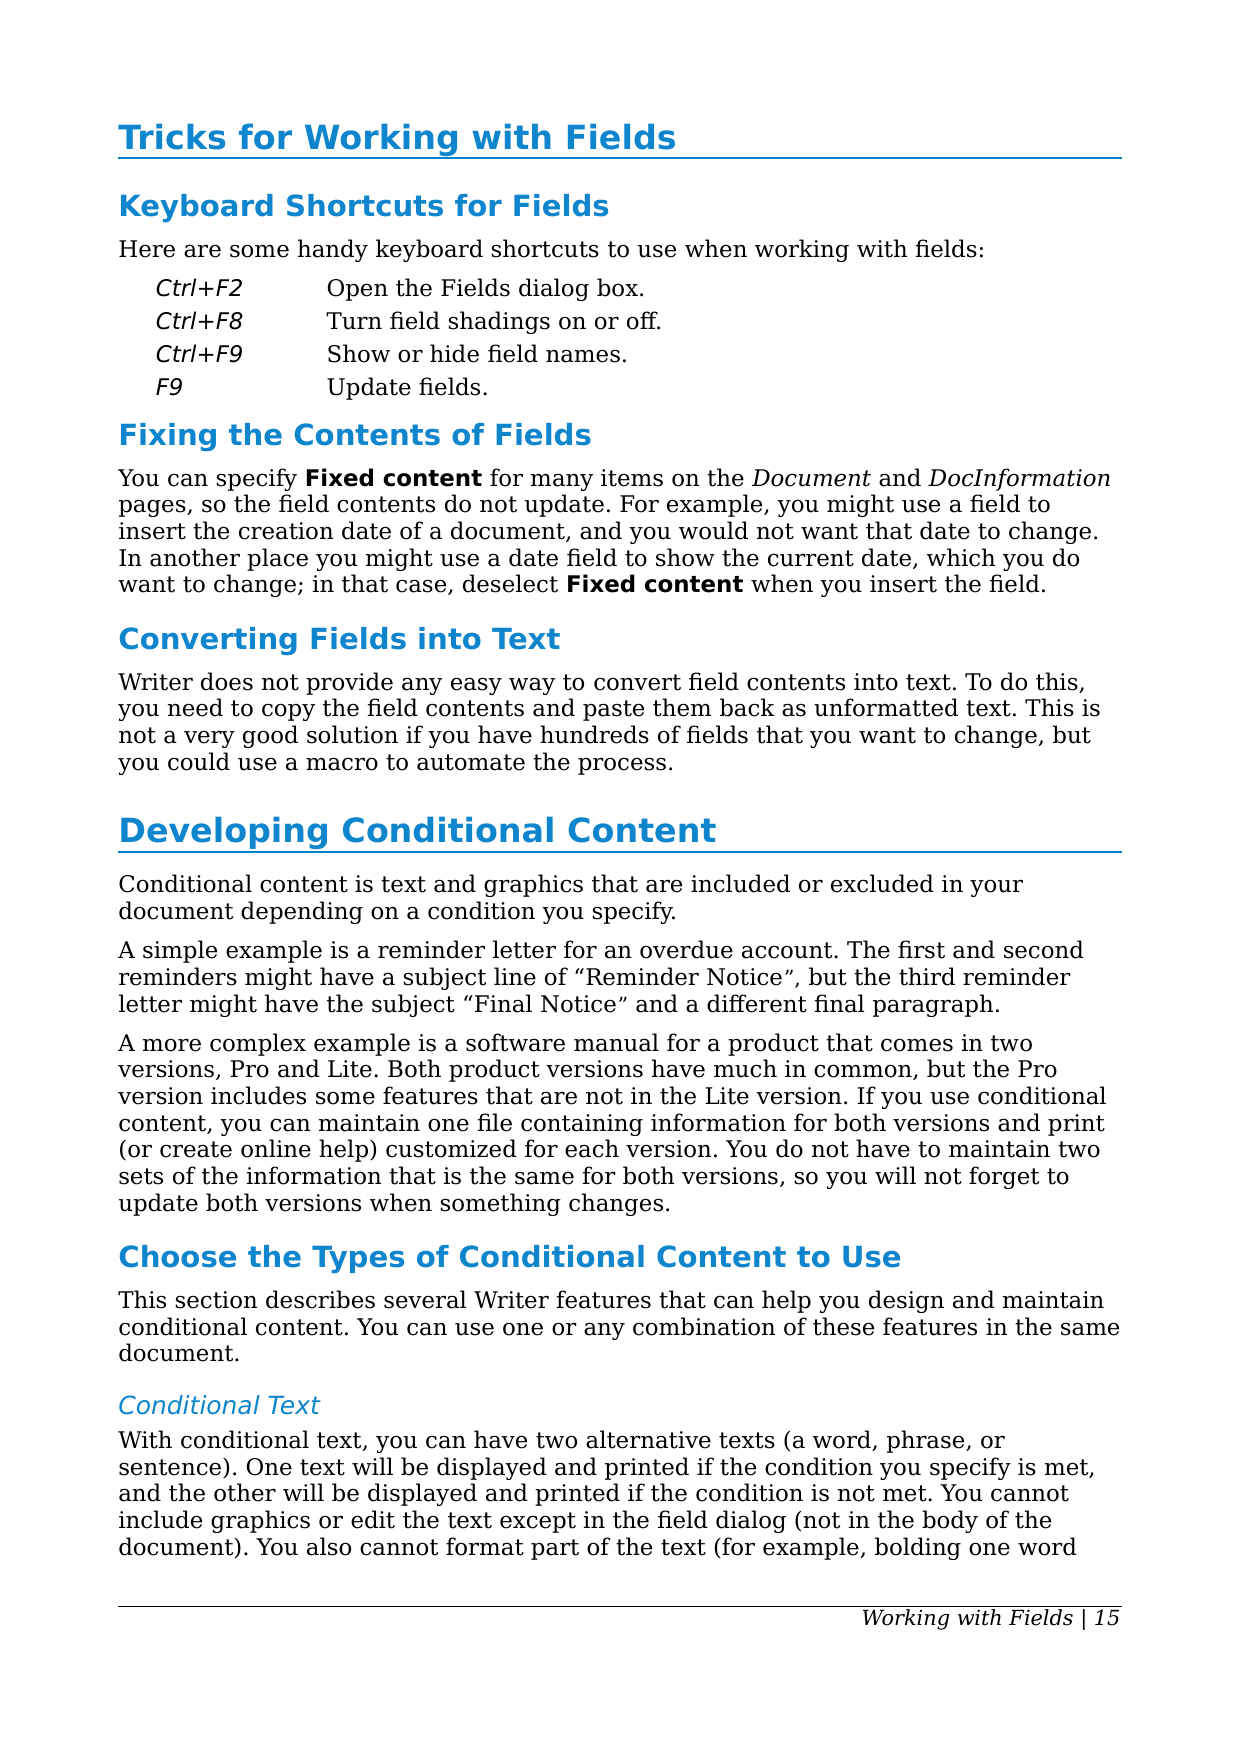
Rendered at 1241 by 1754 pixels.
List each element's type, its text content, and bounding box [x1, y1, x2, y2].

text With conditional text, you can have two alternative texts (a word, phrase, or sentence). One text will be displayed and printed if the condition you specify is met, and the other will be displayed and printed if the condition is not met. You cannot include graphics or edit the text except in the field dialog (not in the body of the document). You also cannot format part of the text (for example, bolding one word [118, 1427, 1122, 1560]
list Ctrl+F9 Show or hide field names. [156, 341, 1122, 368]
text Conditional content is text and graphics that are included or excluded in your document depending on a condition you specify. [118, 872, 1122, 925]
subtitle Conditional Text [118, 1391, 1122, 1421]
subtitle Choose the Types of Conditional Content to Use [118, 1241, 1122, 1275]
text A more complex example is a software manual for a product that comes in two versions, Pro and Lite. Both product versions have much in common, but the Pro version includes some features that are not in the Lite version. If you use conditional content, you can maintain one file containing information for both versions and print (or create online help) customized for each version. You do not have to maintain two sets of the information that is the same for both versions, so you will not forget to update both versions when something changes. [118, 1030, 1122, 1217]
list Ctrl+F2 Open the Fields dialog box. [156, 275, 1122, 302]
text You can specify Fixed content for many items on the Document and DocInformation pages, so the field contents do not update. For example, you might use a field to insert the creation date of a document, and you would not want that date to change. In another place you might use a date field to show the current date, which you do want to change; in that case, deselect Fixed content when you insert the field. [118, 465, 1122, 598]
text Writer does not provide any easy way to convert field contents into text. To do this, you need to copy the field contents and paste them back as unformatted text. This is not a very good solution if you have hundreds of fields that you want to change, but you could use a macro to automate the process. [118, 669, 1122, 776]
text Here are some handy keyboard shortcuts to use when working with fields: [118, 236, 1122, 263]
subtitle Keyboard Shortcuts for Fields [118, 190, 1122, 224]
list F9 Update fields. [156, 374, 1122, 401]
subtitle Tricks for Working with Fields [118, 118, 1122, 157]
subtitle Fixing the Contents of Fields [118, 419, 1122, 453]
text This section describes several Writer features that can help you design and maintain conditional content. You can use one or any combination of these features in the same document. [118, 1287, 1122, 1367]
list Ctrl+F8 Turn field shadings on or off. [156, 308, 1122, 335]
subtitle Converting Fields into Text [118, 623, 1122, 657]
text A simple example is a reminder letter for an overdue account. The first and second reminders might have a subject line of “Reminder Notice”, but the third reminder letter might have the subject “Final Notice” and a different final paragraph. [118, 937, 1122, 1017]
subtitle Developing Conditional Content [118, 812, 1122, 851]
